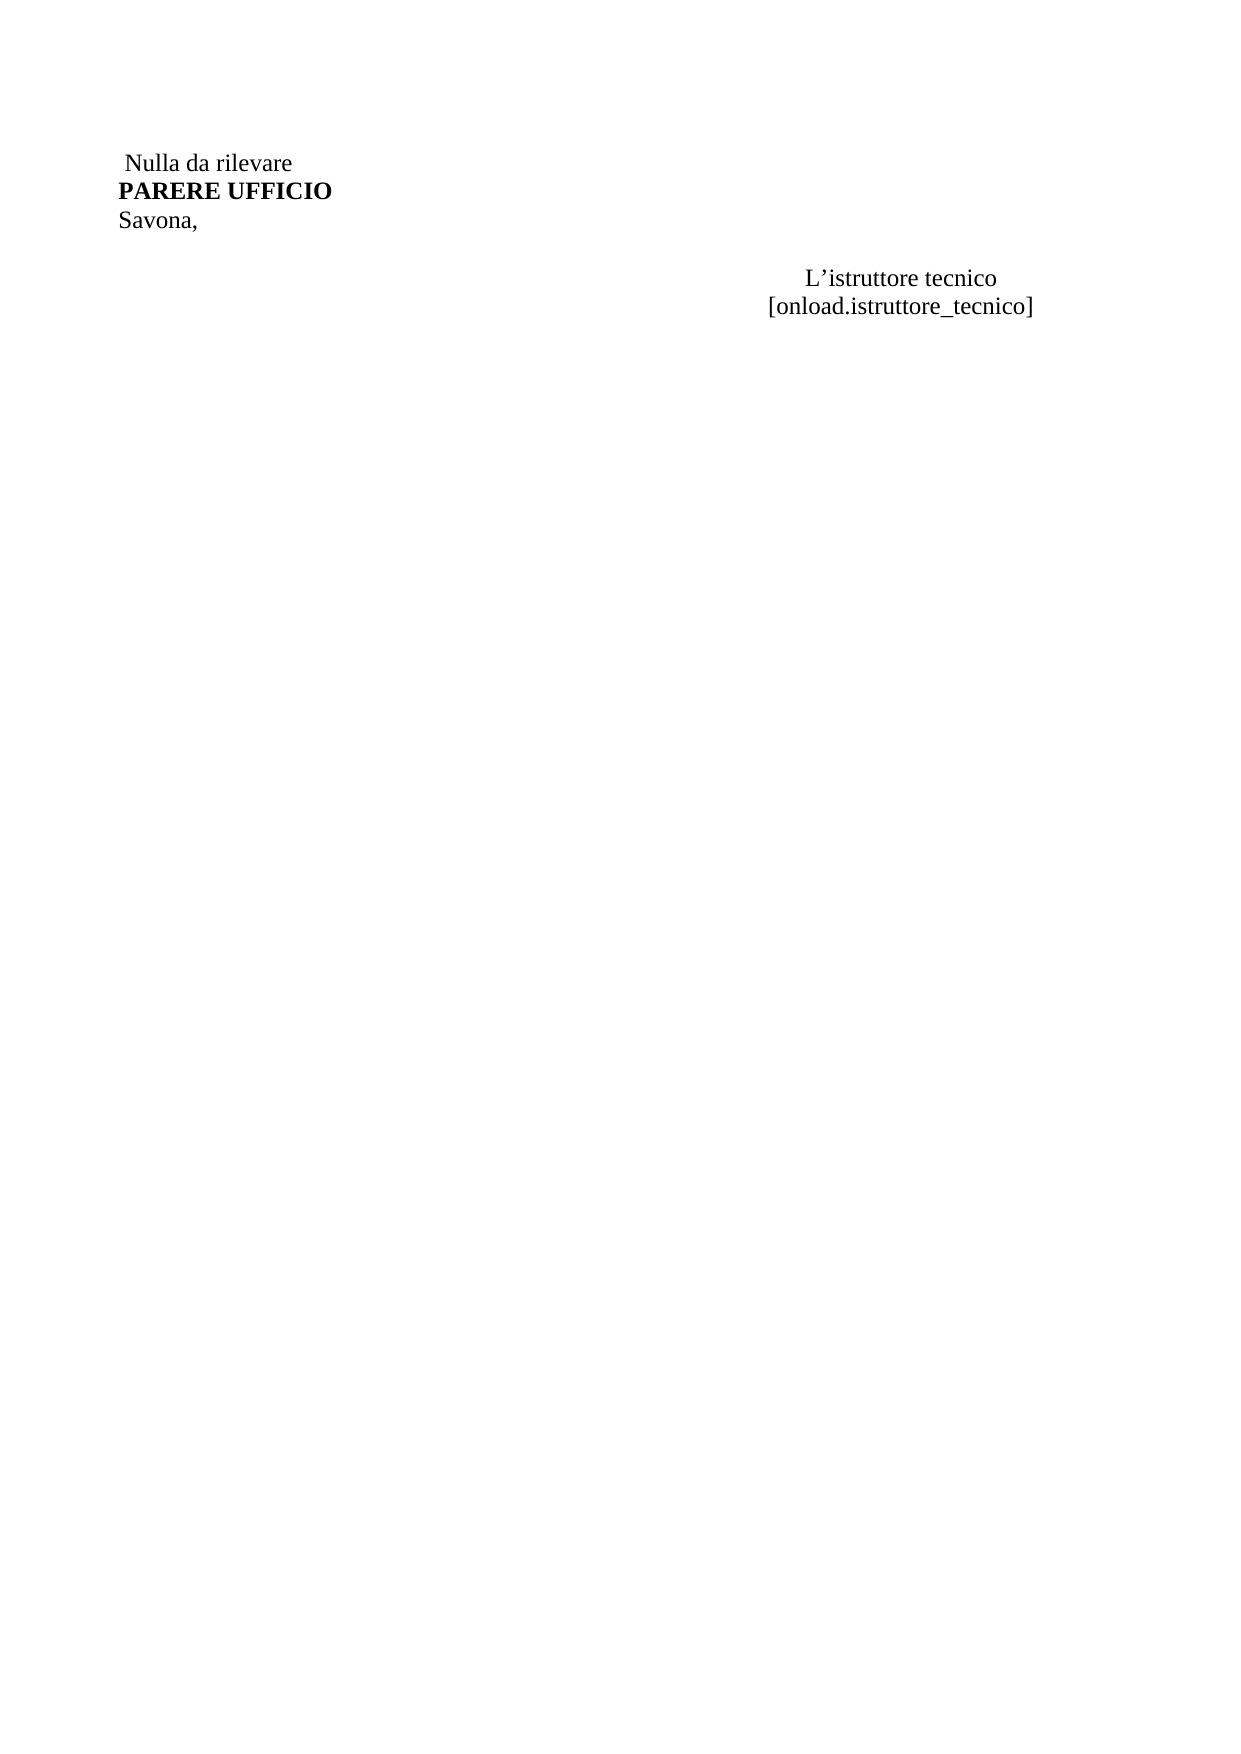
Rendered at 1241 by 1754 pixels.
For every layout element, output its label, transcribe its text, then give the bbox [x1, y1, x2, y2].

table_header [638, 205, 1164, 263]
table_cell L’istruttore tecnico [onload.istruttore_tecnico] [638, 263, 1164, 320]
table_cell [111, 263, 637, 320]
text PARERE UFFICIO [118, 176, 1122, 205]
text Nulla da rilevare [118, 148, 1122, 176]
table_header Savona, [111, 205, 637, 263]
